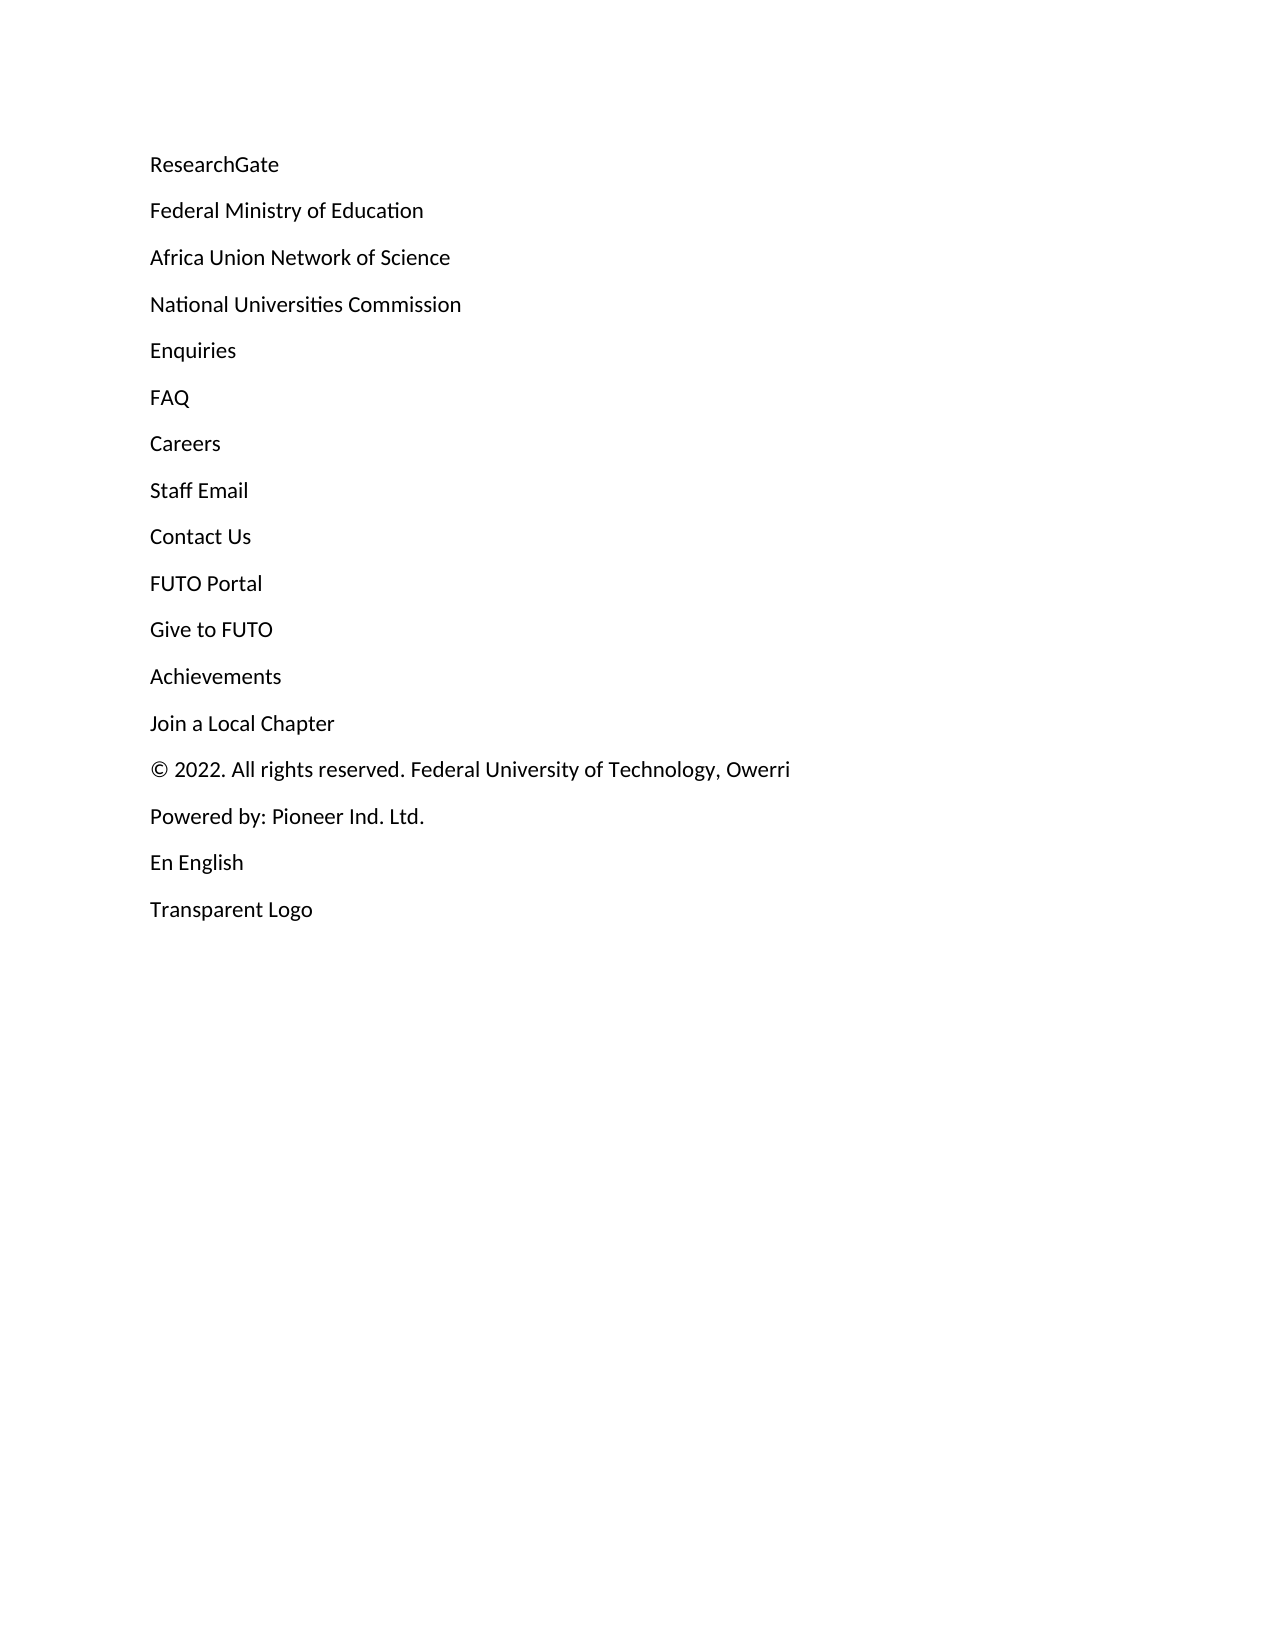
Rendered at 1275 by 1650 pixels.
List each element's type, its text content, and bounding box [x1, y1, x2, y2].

text ResearchGate [150, 150, 1125, 178]
text Powered by: Pioneer Ind. Ltd. [150, 802, 1125, 830]
text Federal Ministry of Education [150, 197, 1125, 224]
text FUTO Portal [150, 569, 1125, 597]
text Join a Local Chapter [150, 709, 1125, 737]
text En English [150, 848, 1125, 876]
text Careers [150, 429, 1125, 457]
text Transparent Logo [150, 895, 1125, 923]
text FAQ [150, 383, 1125, 411]
text Staff Email [150, 476, 1125, 504]
text Achievements [150, 662, 1125, 690]
text Africa Union Network of Science [150, 243, 1125, 271]
text National Universities Commission [150, 290, 1125, 318]
text Contact Us [150, 522, 1125, 551]
text © 2022. All rights reserved. Federal University of Technology, Owerri [150, 755, 1125, 783]
text Give to FUTO [150, 616, 1125, 644]
text Enquiries [150, 336, 1125, 364]
